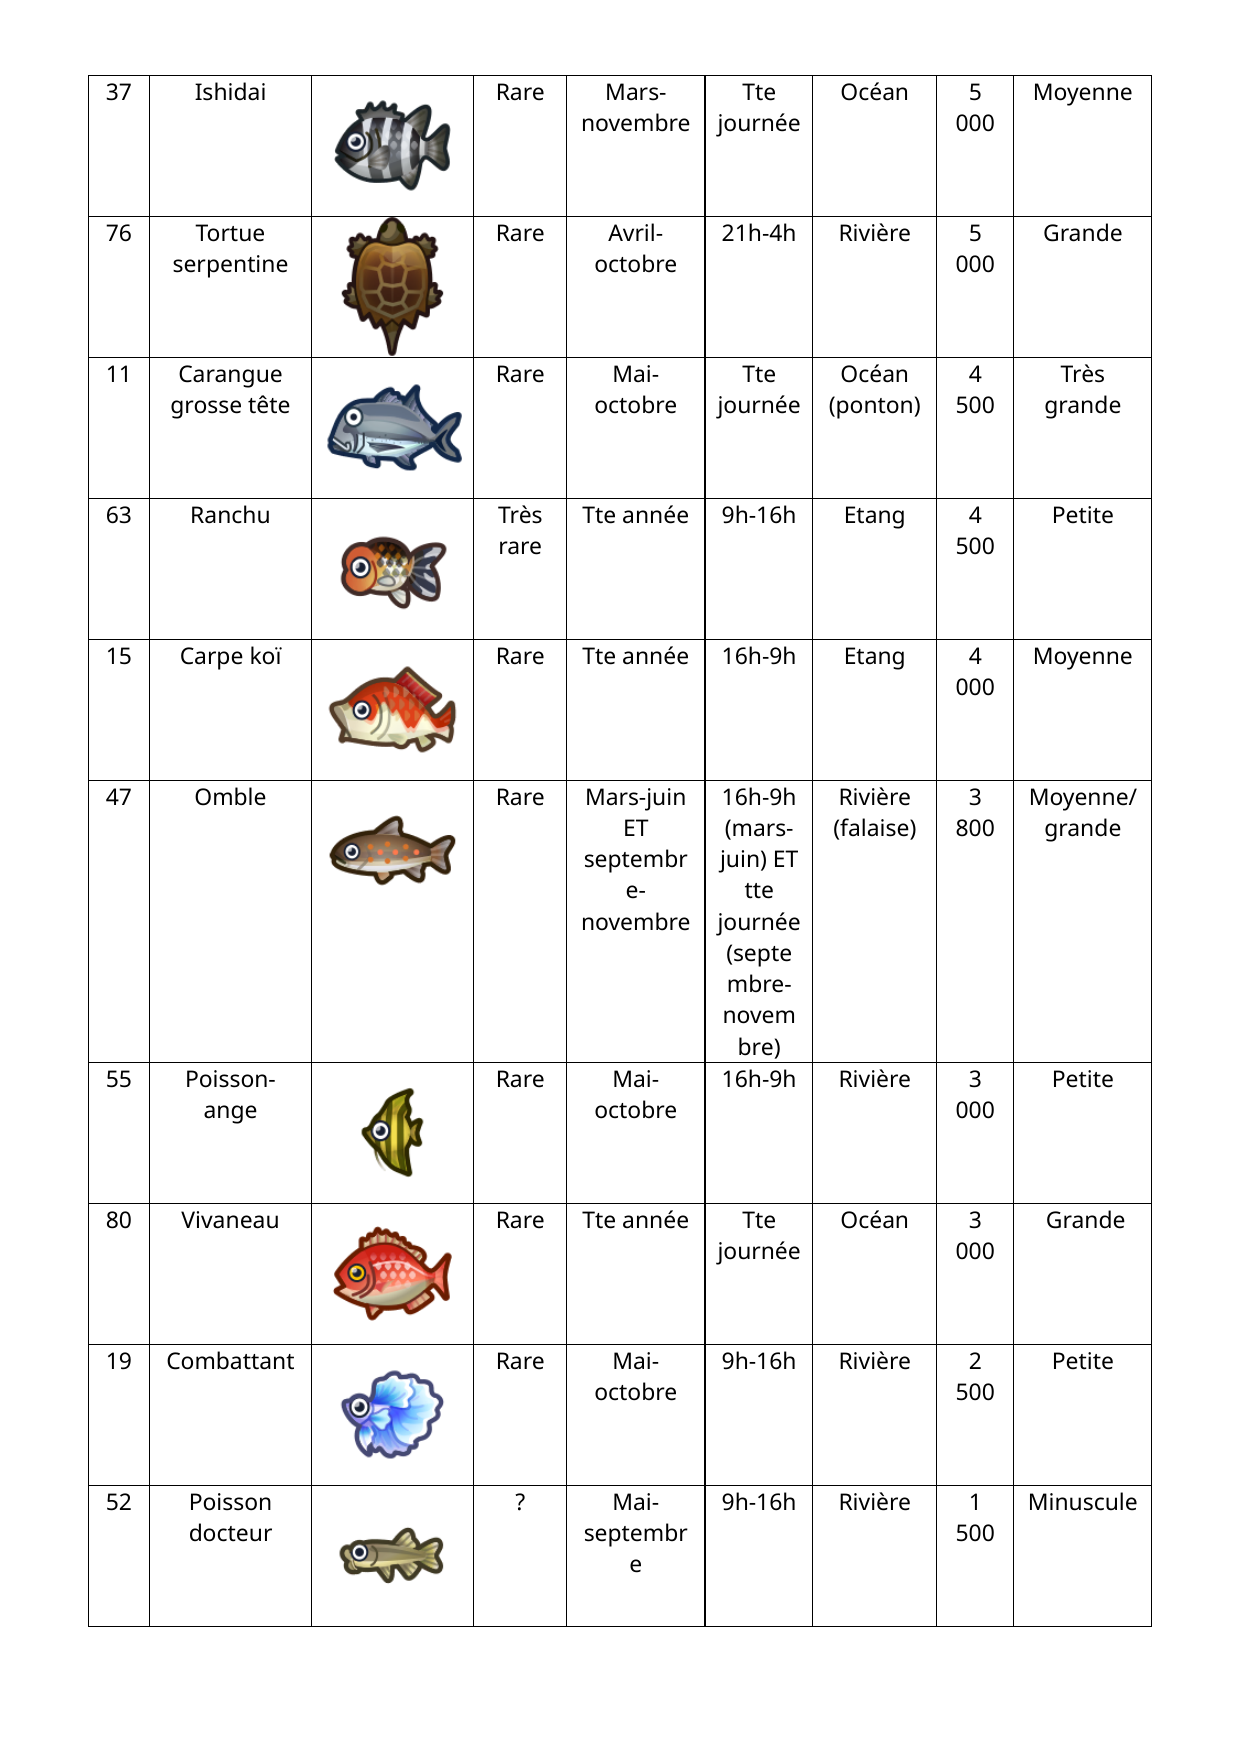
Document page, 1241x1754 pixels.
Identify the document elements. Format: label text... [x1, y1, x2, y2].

table_cell Grande [1014, 1204, 1151, 1344]
table_cell Omble [150, 781, 311, 1062]
table_cell 11 [89, 358, 149, 498]
table_cell 3 800 [937, 781, 1013, 1062]
table_cell Tte année [567, 1204, 704, 1344]
table_cell Rare [474, 76, 566, 216]
table_cell [312, 640, 473, 780]
table_cell 9h-16h [706, 1345, 812, 1485]
table_cell [312, 358, 473, 498]
table_cell 16h-9h [706, 640, 812, 780]
table_cell Minuscule [1014, 1486, 1151, 1626]
table_cell 16h-9h [706, 1063, 812, 1203]
table_cell [312, 1345, 473, 1485]
table_cell 1 500 [937, 1486, 1013, 1626]
table_cell Très rare [474, 499, 566, 639]
table_cell 4 500 [937, 358, 1013, 498]
table_cell 16h-9h (mars-juin) ET tte journée (septembre-novembre) [706, 781, 812, 1062]
table_cell 15 [89, 640, 149, 780]
table_cell 4 500 [937, 499, 1013, 639]
table_cell Tte journée [706, 1204, 812, 1344]
table_cell Etang [813, 640, 936, 780]
table_cell [312, 217, 473, 357]
table_cell Moyenne [1014, 640, 1151, 780]
table_cell 9h-16h [706, 499, 812, 639]
table_cell 3 000 [937, 1063, 1013, 1203]
table_cell Grande [1014, 217, 1151, 357]
table_cell [312, 76, 473, 216]
table_cell 52 [89, 1486, 149, 1626]
table_cell 5 000 [937, 217, 1013, 357]
table_cell 76 [89, 217, 149, 357]
table_cell Rivière [813, 1063, 936, 1203]
table_cell [312, 499, 473, 639]
table_cell Très grande [1014, 358, 1151, 498]
table_cell Ishidai [150, 76, 311, 216]
table_cell Moyenne/grande [1014, 781, 1151, 1062]
table_cell Rivière [813, 1345, 936, 1485]
table_cell 9h-16h [706, 1486, 812, 1626]
table_cell Océan [813, 76, 936, 216]
table_cell Petite [1014, 1345, 1151, 1485]
table_cell Rare [474, 217, 566, 357]
table_cell Rare [474, 358, 566, 498]
table_cell 47 [89, 781, 149, 1062]
table_cell Poisson-ange [150, 1063, 311, 1203]
table_cell 55 [89, 1063, 149, 1203]
table_cell 5 000 [937, 76, 1013, 216]
table_cell Rare [474, 640, 566, 780]
table_cell 21h-4h [706, 217, 812, 357]
table_cell Rare [474, 1345, 566, 1485]
table_cell [312, 781, 473, 1062]
table_cell 4 000 [937, 640, 1013, 780]
table_cell Mai-octobre [567, 1345, 704, 1485]
table_cell Tte journée [706, 358, 812, 498]
table_cell Mai-septembre [567, 1486, 704, 1626]
table_cell Tte journée [706, 76, 812, 216]
table_cell Petite [1014, 499, 1151, 639]
table_cell ? [474, 1486, 566, 1626]
table_cell Tortue serpentine [150, 217, 311, 357]
table_cell Moyenne [1014, 76, 1151, 216]
table_cell Mai-octobre [567, 1063, 704, 1203]
table_cell 80 [89, 1204, 149, 1344]
table_cell 3 000 [937, 1204, 1013, 1344]
table_cell Carpe koï [150, 640, 311, 780]
table_cell Rivière [813, 217, 936, 357]
table_cell 19 [89, 1345, 149, 1485]
table_cell Rivière [813, 1486, 936, 1626]
table_cell Mars-novembre [567, 76, 704, 216]
table_cell Vivaneau [150, 1204, 311, 1344]
table_cell [312, 1063, 473, 1203]
table_cell Océan (ponton) [813, 358, 936, 498]
table_cell Mai-octobre [567, 358, 704, 498]
table_cell 37 [89, 76, 149, 216]
table_cell Combattant [150, 1345, 311, 1485]
table_cell [312, 1486, 473, 1626]
table_cell Ranchu [150, 499, 311, 639]
table_cell Mars-juin ET septembre-novembre [567, 781, 704, 1062]
table_cell Tte année [567, 499, 704, 639]
table_cell Etang [813, 499, 936, 639]
table_cell Océan [813, 1204, 936, 1344]
table_cell Tte année [567, 640, 704, 780]
table_cell Rare [474, 781, 566, 1062]
table_cell Petite [1014, 1063, 1151, 1203]
table_cell 2 500 [937, 1345, 1013, 1485]
table_cell Avril-octobre [567, 217, 704, 357]
table_cell [312, 1204, 473, 1344]
table_cell Rare [474, 1204, 566, 1344]
table_cell Rare [474, 1063, 566, 1203]
table_cell 63 [89, 499, 149, 639]
table_cell Poisson docteur [150, 1486, 311, 1626]
table_cell Carangue grosse tête [150, 358, 311, 498]
table_cell Rivière (falaise) [813, 781, 936, 1062]
